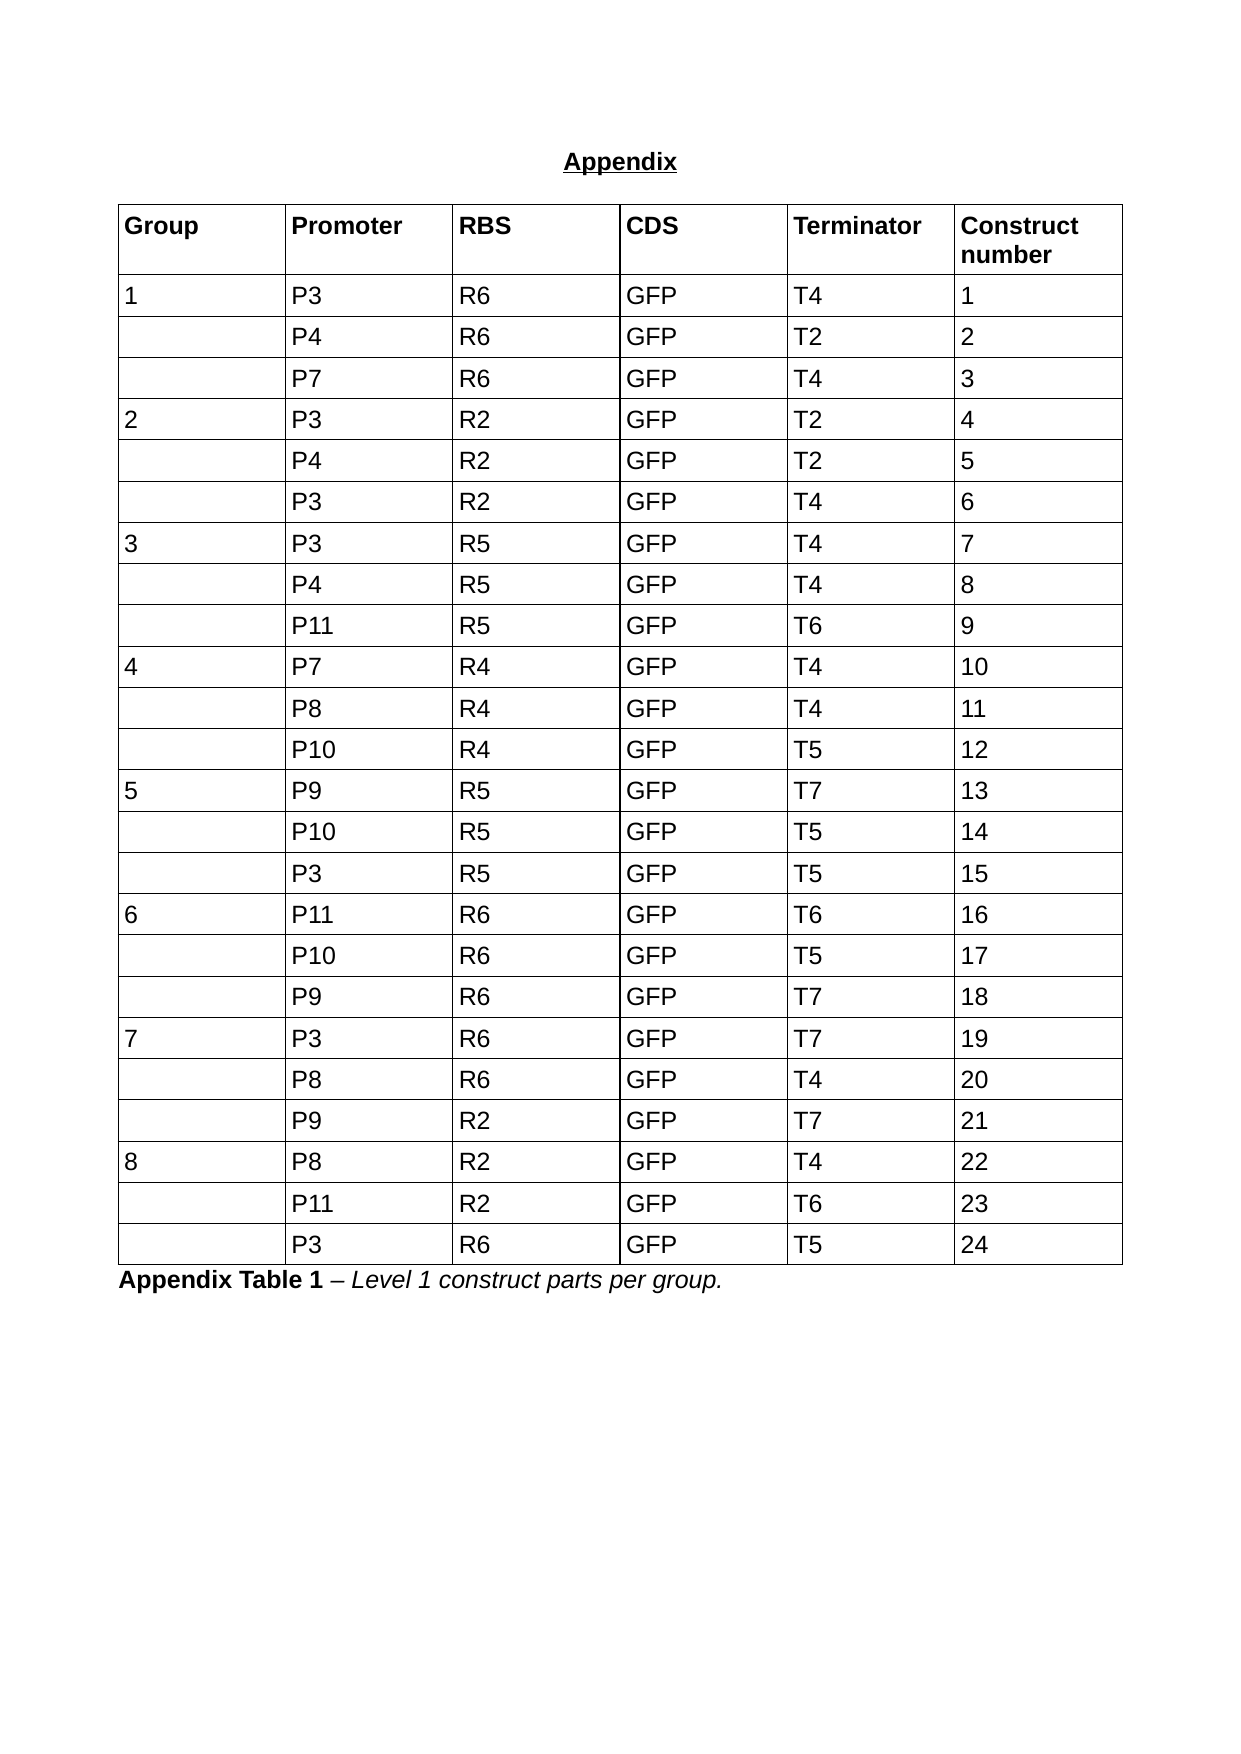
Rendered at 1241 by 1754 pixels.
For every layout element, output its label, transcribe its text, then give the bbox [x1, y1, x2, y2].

table_cell GFP [621, 647, 787, 687]
table_cell T7 [788, 770, 954, 811]
text Appendix [118, 147, 1122, 176]
table_cell [119, 440, 285, 481]
table_header Group [119, 205, 285, 274]
table_cell 21 [955, 1100, 1122, 1141]
table_cell P3 [286, 275, 452, 316]
table_cell GFP [621, 812, 787, 852]
table_cell P10 [286, 812, 452, 852]
table_cell 2 [119, 399, 285, 439]
table_cell 20 [955, 1059, 1122, 1099]
table_cell 6 [955, 482, 1122, 522]
table_header Promoter [286, 205, 452, 274]
table_cell GFP [621, 564, 787, 604]
table_cell T2 [788, 399, 954, 439]
table_cell R4 [453, 647, 619, 687]
table_header Construct number [955, 205, 1122, 274]
table_cell GFP [621, 853, 787, 893]
table_cell T5 [788, 729, 954, 769]
table_cell 24 [955, 1224, 1122, 1264]
table_cell T7 [788, 1018, 954, 1058]
table_cell [119, 564, 285, 604]
table_cell [119, 1224, 285, 1264]
table_cell T5 [788, 935, 954, 976]
table_cell P3 [286, 523, 452, 563]
table_cell GFP [621, 523, 787, 563]
table_cell 1 [955, 275, 1122, 316]
table_cell 7 [955, 523, 1122, 563]
table_cell 9 [955, 605, 1122, 646]
table_cell GFP [621, 935, 787, 976]
table_cell R2 [453, 1100, 619, 1141]
table_cell 15 [955, 853, 1122, 893]
table_cell [119, 935, 285, 976]
table_cell 11 [955, 688, 1122, 728]
table_cell P3 [286, 1224, 452, 1264]
table_cell GFP [621, 317, 787, 357]
table_cell R6 [453, 977, 619, 1017]
table_cell T7 [788, 977, 954, 1017]
table_cell R6 [453, 275, 619, 316]
table_cell R6 [453, 317, 619, 357]
table_cell GFP [621, 482, 787, 522]
table_cell R4 [453, 729, 619, 769]
table_cell 3 [119, 523, 285, 563]
table_cell P3 [286, 1018, 452, 1058]
table_cell GFP [621, 688, 787, 728]
table_cell 8 [955, 564, 1122, 604]
table_cell 16 [955, 894, 1122, 934]
table_cell GFP [621, 1183, 787, 1223]
table_cell R5 [453, 853, 619, 893]
table_cell T4 [788, 358, 954, 398]
table_cell GFP [621, 977, 787, 1017]
table_cell GFP [621, 399, 787, 439]
table_cell P9 [286, 1100, 452, 1141]
table_cell GFP [621, 358, 787, 398]
table_cell 1 [119, 275, 285, 316]
table_cell R5 [453, 523, 619, 563]
table_cell [119, 1100, 285, 1141]
table_cell P10 [286, 935, 452, 976]
table_cell P3 [286, 399, 452, 439]
table_cell 19 [955, 1018, 1122, 1058]
table_cell GFP [621, 440, 787, 481]
table_cell R6 [453, 1018, 619, 1058]
table_cell [119, 1183, 285, 1223]
table_cell 4 [119, 647, 285, 687]
table_cell 5 [119, 770, 285, 811]
table_cell T6 [788, 894, 954, 934]
table_cell P9 [286, 977, 452, 1017]
table_cell [119, 1059, 285, 1099]
table_cell [119, 358, 285, 398]
table_cell 4 [955, 399, 1122, 439]
table_cell R6 [453, 894, 619, 934]
table_cell 18 [955, 977, 1122, 1017]
table_cell 6 [119, 894, 285, 934]
table_cell T4 [788, 1142, 954, 1182]
table_cell [119, 482, 285, 522]
table_cell P8 [286, 1142, 452, 1182]
table_cell GFP [621, 729, 787, 769]
table_cell R5 [453, 812, 619, 852]
text Appendix Table 1 – Level 1 construct parts per group. [118, 1265, 1122, 1294]
table_cell GFP [621, 894, 787, 934]
table_cell 2 [955, 317, 1122, 357]
table_cell T5 [788, 812, 954, 852]
table_cell P8 [286, 688, 452, 728]
table_cell GFP [621, 1224, 787, 1264]
table_cell 23 [955, 1183, 1122, 1223]
table_cell T4 [788, 647, 954, 687]
table_cell R5 [453, 564, 619, 604]
table_cell P11 [286, 605, 452, 646]
table_cell T2 [788, 440, 954, 481]
table_cell GFP [621, 275, 787, 316]
table_cell R6 [453, 935, 619, 976]
table_cell 12 [955, 729, 1122, 769]
table_cell P7 [286, 647, 452, 687]
table_cell R4 [453, 688, 619, 728]
table_header RBS [453, 205, 619, 274]
table_cell [119, 853, 285, 893]
table_header Terminator [788, 205, 954, 274]
table_cell P11 [286, 894, 452, 934]
table_cell T7 [788, 1100, 954, 1141]
table_cell R2 [453, 399, 619, 439]
table_cell [119, 688, 285, 728]
table_cell 10 [955, 647, 1122, 687]
table_cell GFP [621, 1100, 787, 1141]
table_cell R2 [453, 440, 619, 481]
table_cell [119, 317, 285, 357]
table_cell R2 [453, 482, 619, 522]
table_cell P9 [286, 770, 452, 811]
table_cell P10 [286, 729, 452, 769]
table_cell R5 [453, 605, 619, 646]
table_cell 22 [955, 1142, 1122, 1182]
table_cell T6 [788, 1183, 954, 1223]
table_cell R2 [453, 1183, 619, 1223]
table_cell T4 [788, 564, 954, 604]
table_cell 14 [955, 812, 1122, 852]
table_cell T4 [788, 482, 954, 522]
table_cell T4 [788, 688, 954, 728]
table_cell P4 [286, 564, 452, 604]
table_cell T6 [788, 605, 954, 646]
table_cell T5 [788, 1224, 954, 1264]
table_cell R2 [453, 1142, 619, 1182]
table_cell 13 [955, 770, 1122, 811]
table_cell GFP [621, 1018, 787, 1058]
table_cell T5 [788, 853, 954, 893]
table_cell P4 [286, 440, 452, 481]
table_cell 3 [955, 358, 1122, 398]
table_cell P7 [286, 358, 452, 398]
table_cell R6 [453, 1224, 619, 1264]
table_cell GFP [621, 1059, 787, 1099]
table_cell P3 [286, 482, 452, 522]
table_cell GFP [621, 770, 787, 811]
table_cell T2 [788, 317, 954, 357]
table_cell P3 [286, 853, 452, 893]
table_cell T4 [788, 1059, 954, 1099]
table_cell R6 [453, 358, 619, 398]
table_header CDS [621, 205, 787, 274]
table_cell P11 [286, 1183, 452, 1223]
table_cell [119, 812, 285, 852]
table_cell GFP [621, 605, 787, 646]
table_cell GFP [621, 1142, 787, 1182]
table_cell T4 [788, 523, 954, 563]
table_cell R5 [453, 770, 619, 811]
table_cell 7 [119, 1018, 285, 1058]
table_cell P8 [286, 1059, 452, 1099]
table_cell R6 [453, 1059, 619, 1099]
table_cell P4 [286, 317, 452, 357]
table_cell 8 [119, 1142, 285, 1182]
table_cell T4 [788, 275, 954, 316]
table_cell [119, 977, 285, 1017]
table_cell 5 [955, 440, 1122, 481]
table_cell 17 [955, 935, 1122, 976]
table_cell [119, 605, 285, 646]
table_cell [119, 729, 285, 769]
